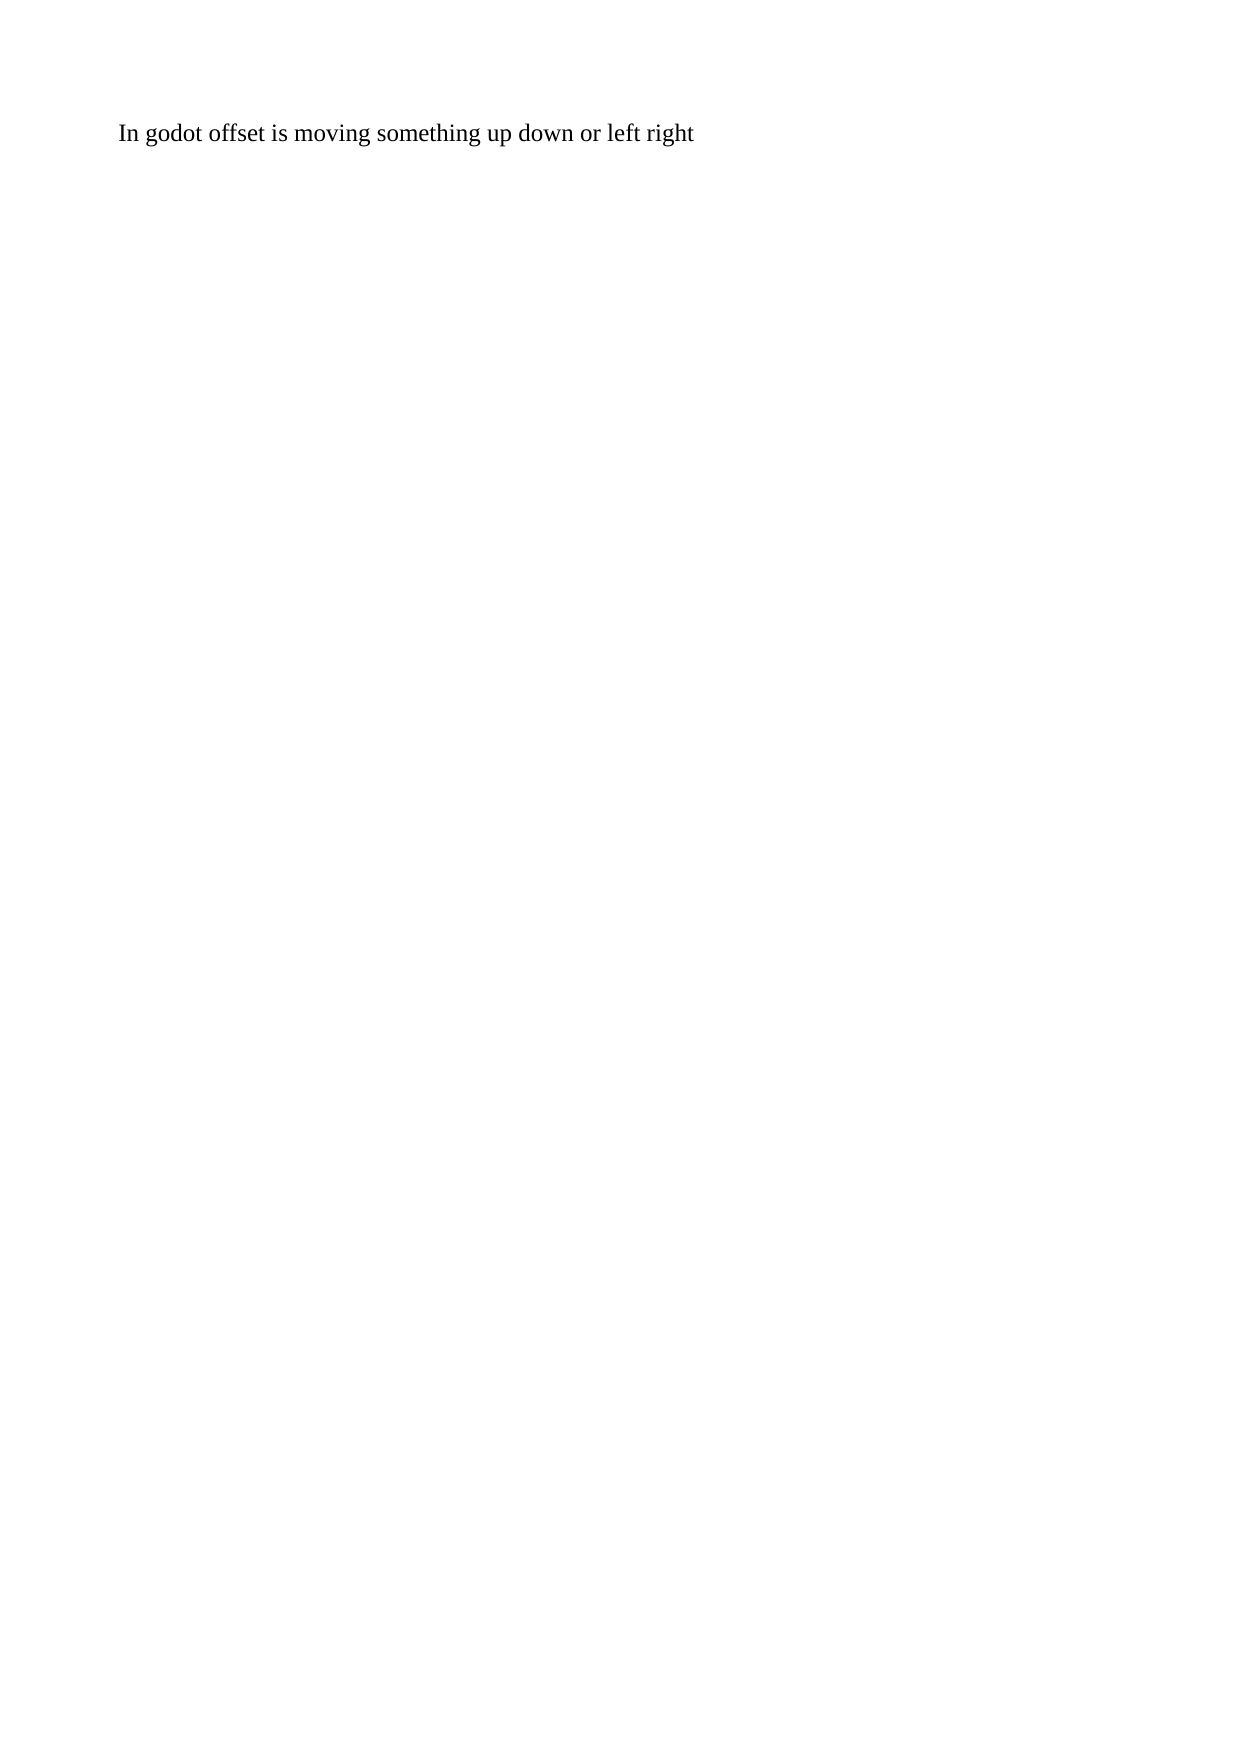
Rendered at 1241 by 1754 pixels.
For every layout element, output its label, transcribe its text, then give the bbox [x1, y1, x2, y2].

text In godot offset is moving something up down or left right [118, 118, 1122, 147]
